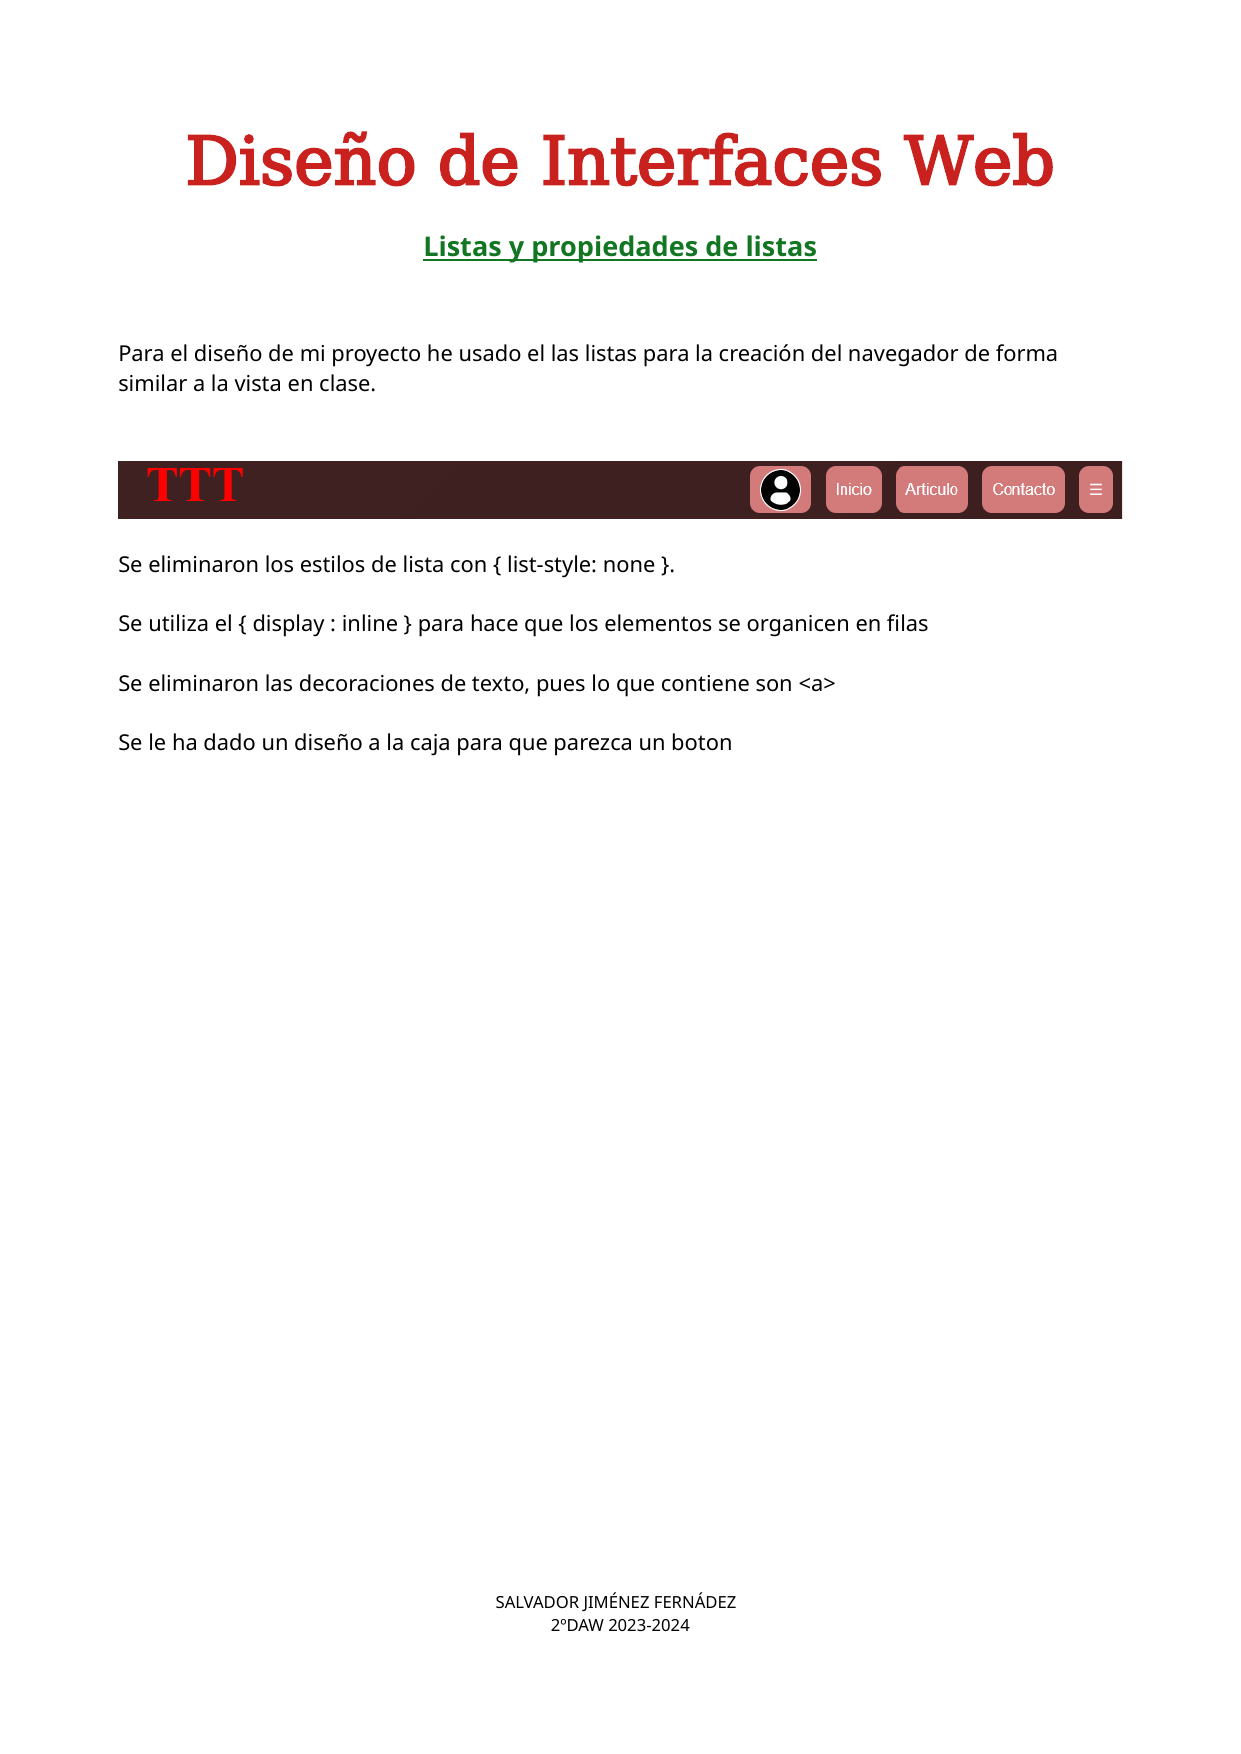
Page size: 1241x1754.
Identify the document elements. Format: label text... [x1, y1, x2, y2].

text Se utiliza el { display : inline } para hace que los elementos se organicen en filas [118, 608, 1122, 638]
text Se eliminaron las decoraciones de texto, pues lo que contiene son <a> [118, 668, 1122, 698]
text Se eliminaron los estilos de lista con { list-style: none }. [118, 549, 1122, 578]
picture [118, 461, 1123, 519]
text Se le ha dado un diseño a la caja para que parezca un boton [118, 727, 1122, 757]
text Para el diseño de mi proyecto he usado el las listas para la creación del navegador de forma similar a la vista en clase. [118, 338, 1122, 398]
text Listas y propiedades de listas [118, 228, 1122, 264]
